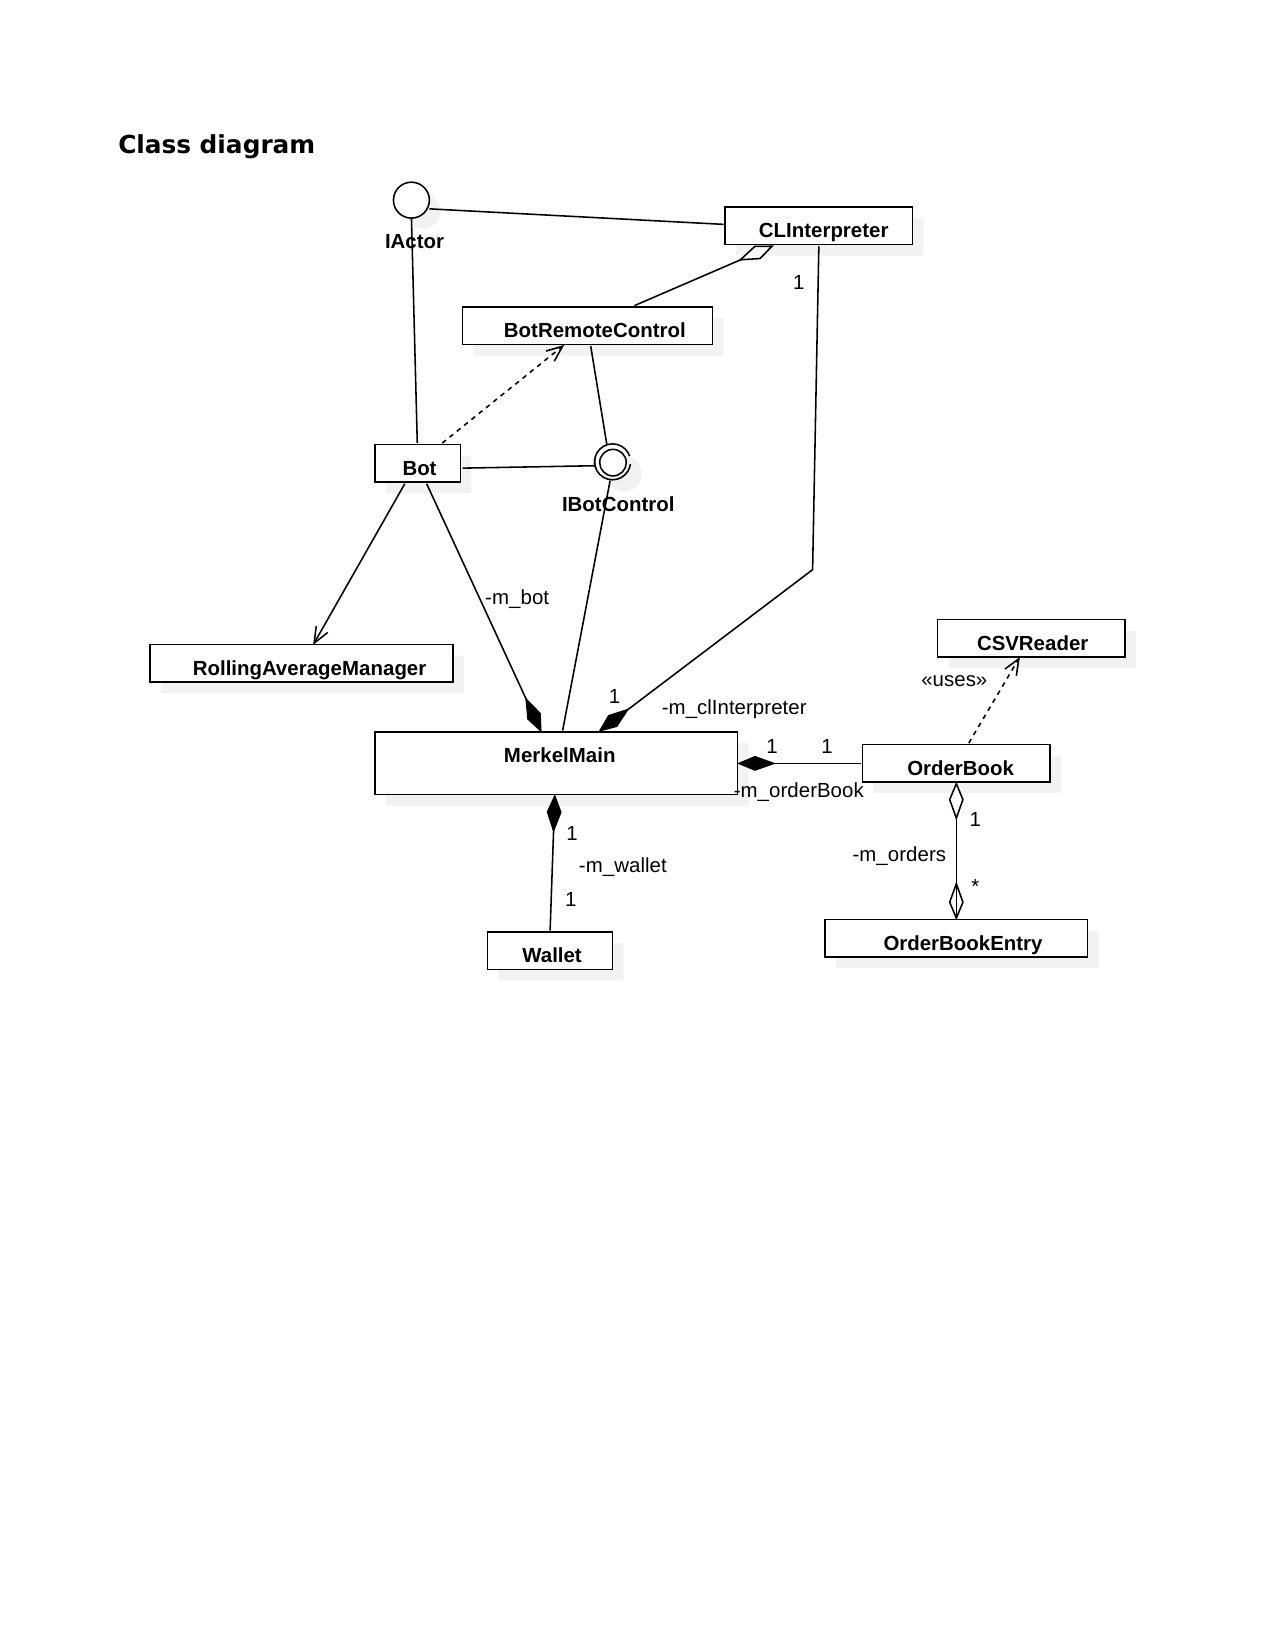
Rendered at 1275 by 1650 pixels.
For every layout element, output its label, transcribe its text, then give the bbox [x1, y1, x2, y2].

subtitle Class diagram [118, 131, 1157, 159]
